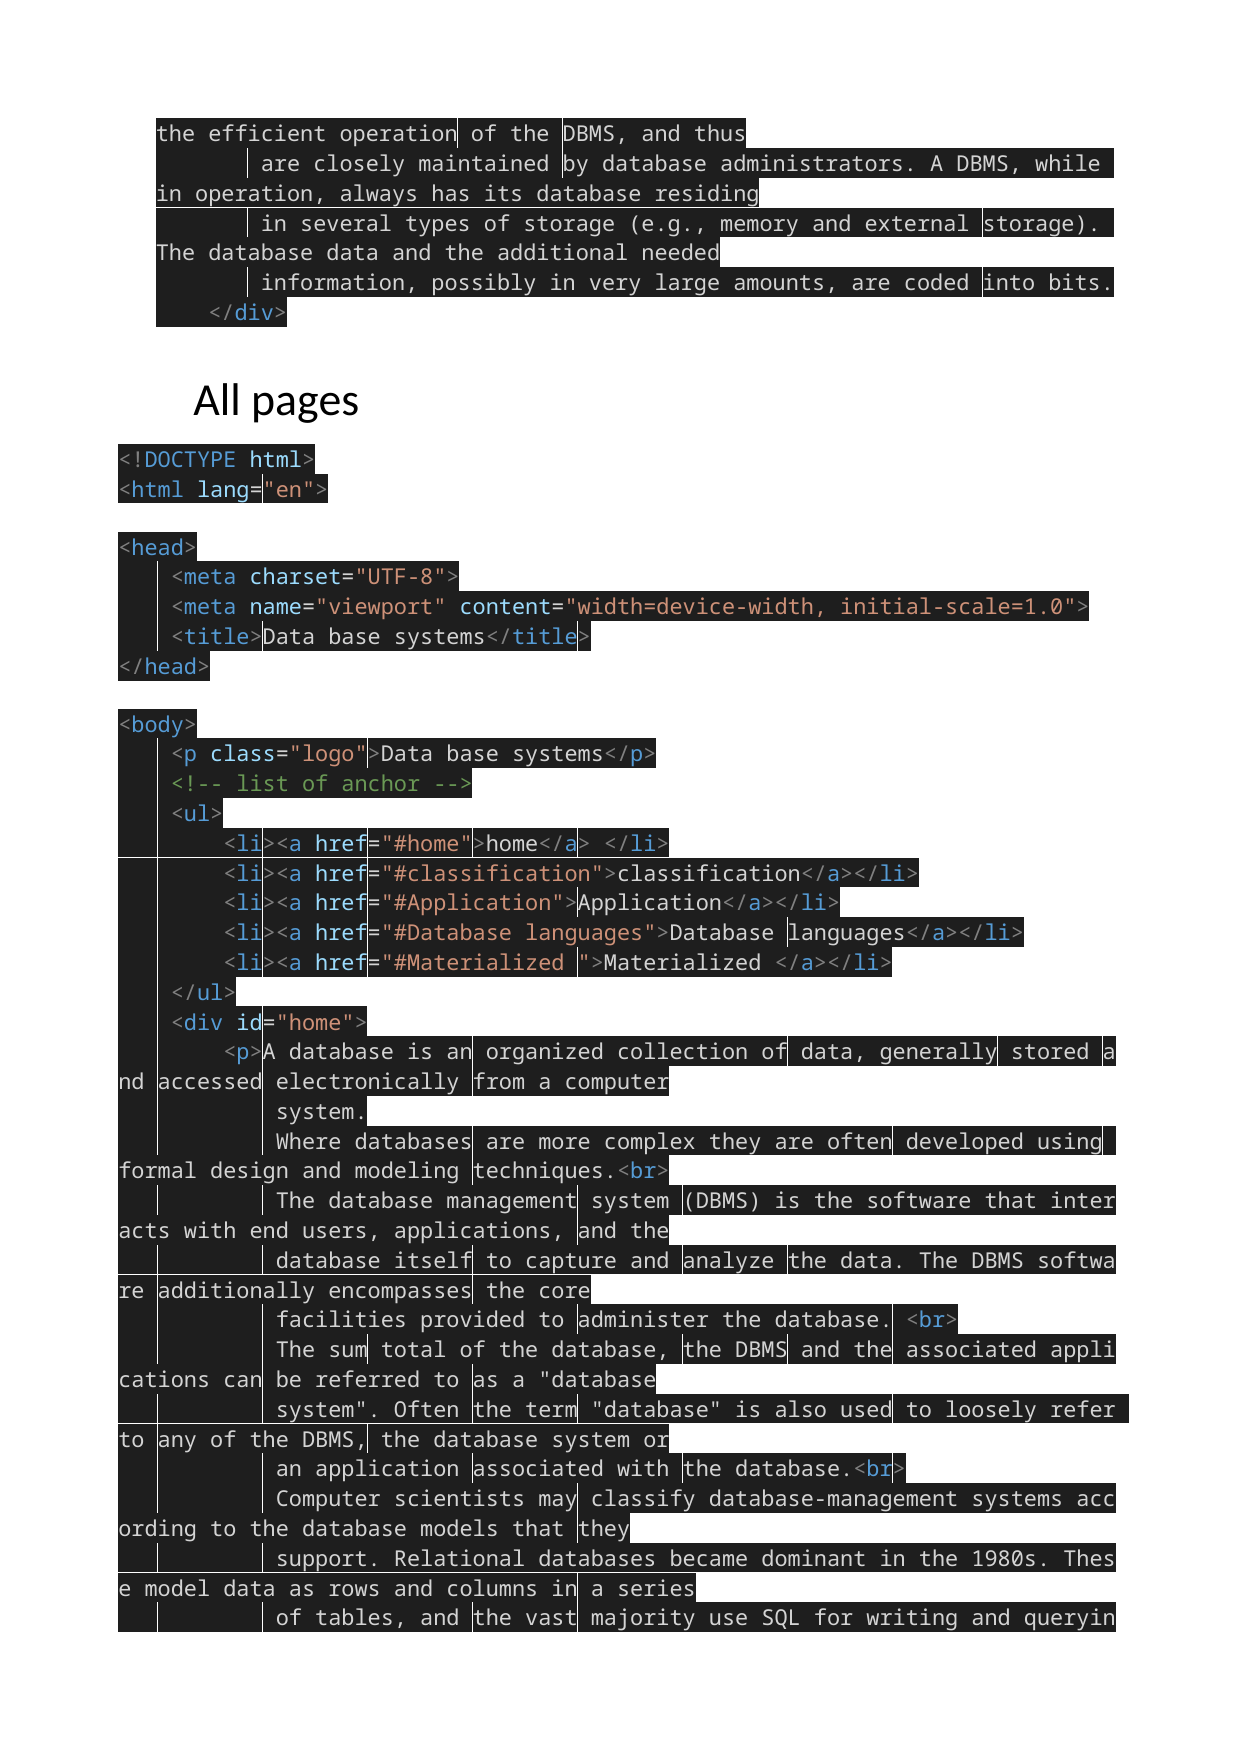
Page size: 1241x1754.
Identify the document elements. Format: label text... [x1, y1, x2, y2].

text <li><a href="#Materialized ">Materialized </a></li> [118, 947, 1122, 977]
text The database management system (DBMS) is the software that interacts with end users, applications, and the [118, 1185, 1122, 1245]
text system". Often the term "database" is also used to loosely refer to any of the DBMS, the database system or [118, 1394, 1122, 1453]
text system. [118, 1096, 1122, 1126]
text are closely maintained by database administrators. A DBMS, while in operation, always has its database residing [156, 148, 1122, 207]
text <p class="logo">Data base systems</p> [118, 738, 1122, 768]
text </div> [156, 297, 1122, 327]
text <html lang="en"> [118, 474, 1122, 503]
text information, possibly in very large amounts, are coded into bits. [156, 267, 1122, 297]
text <meta charset="UTF-8"> [118, 561, 1122, 591]
text Where databases are more complex they are often developed using formal design and modeling techniques.<br> [118, 1126, 1122, 1185]
text support. Relational databases became dominant in the 1980s. These model data as rows and columns in a series [118, 1543, 1122, 1602]
text database itself to capture and analyze the data. The DBMS software additionally encompasses the core [118, 1245, 1122, 1304]
text </ul> [118, 977, 1122, 1006]
text <li><a href="#home">home</a> </li> [118, 828, 1122, 857]
text <ul> [118, 798, 1122, 828]
text <meta name="viewport" content="width=device-width, initial-scale=1.0"> [118, 591, 1122, 621]
text <title>Data base systems</title> [118, 621, 1122, 651]
text </head> [118, 651, 1122, 681]
text an application associated with the database.<br> [118, 1453, 1122, 1483]
text <body> [118, 708, 1122, 738]
text All pages [193, 371, 1122, 427]
text the efficient operation of the DBMS, and thus [156, 118, 1122, 148]
text Computer scientists may classify database-management systems according to the database models that they [118, 1483, 1122, 1543]
text <li><a href="#Application">Application</a></li> [118, 887, 1122, 917]
text facilities provided to administer the database. <br> [118, 1304, 1122, 1334]
text <li><a href="#Database languages">Database languages</a></li> [118, 917, 1122, 947]
text <li><a href="#classification">classification</a></li> [118, 857, 1122, 887]
text of tables, and the vast majority use SQL for writing and queryin [118, 1602, 1122, 1632]
text in several types of storage (e.g., memory and external storage). The database data and the additional needed [156, 207, 1122, 267]
text <!-- list of anchor --> [118, 768, 1122, 798]
text <!DOCTYPE html> [118, 444, 1122, 474]
text <p>A database is an organized collection of data, generally stored and accessed electronically from a computer [118, 1036, 1122, 1096]
text <head> [118, 532, 1122, 561]
text The sum total of the database, the DBMS and the associated applications can be referred to as a "database [118, 1334, 1122, 1394]
text <div id="home"> [118, 1006, 1122, 1036]
